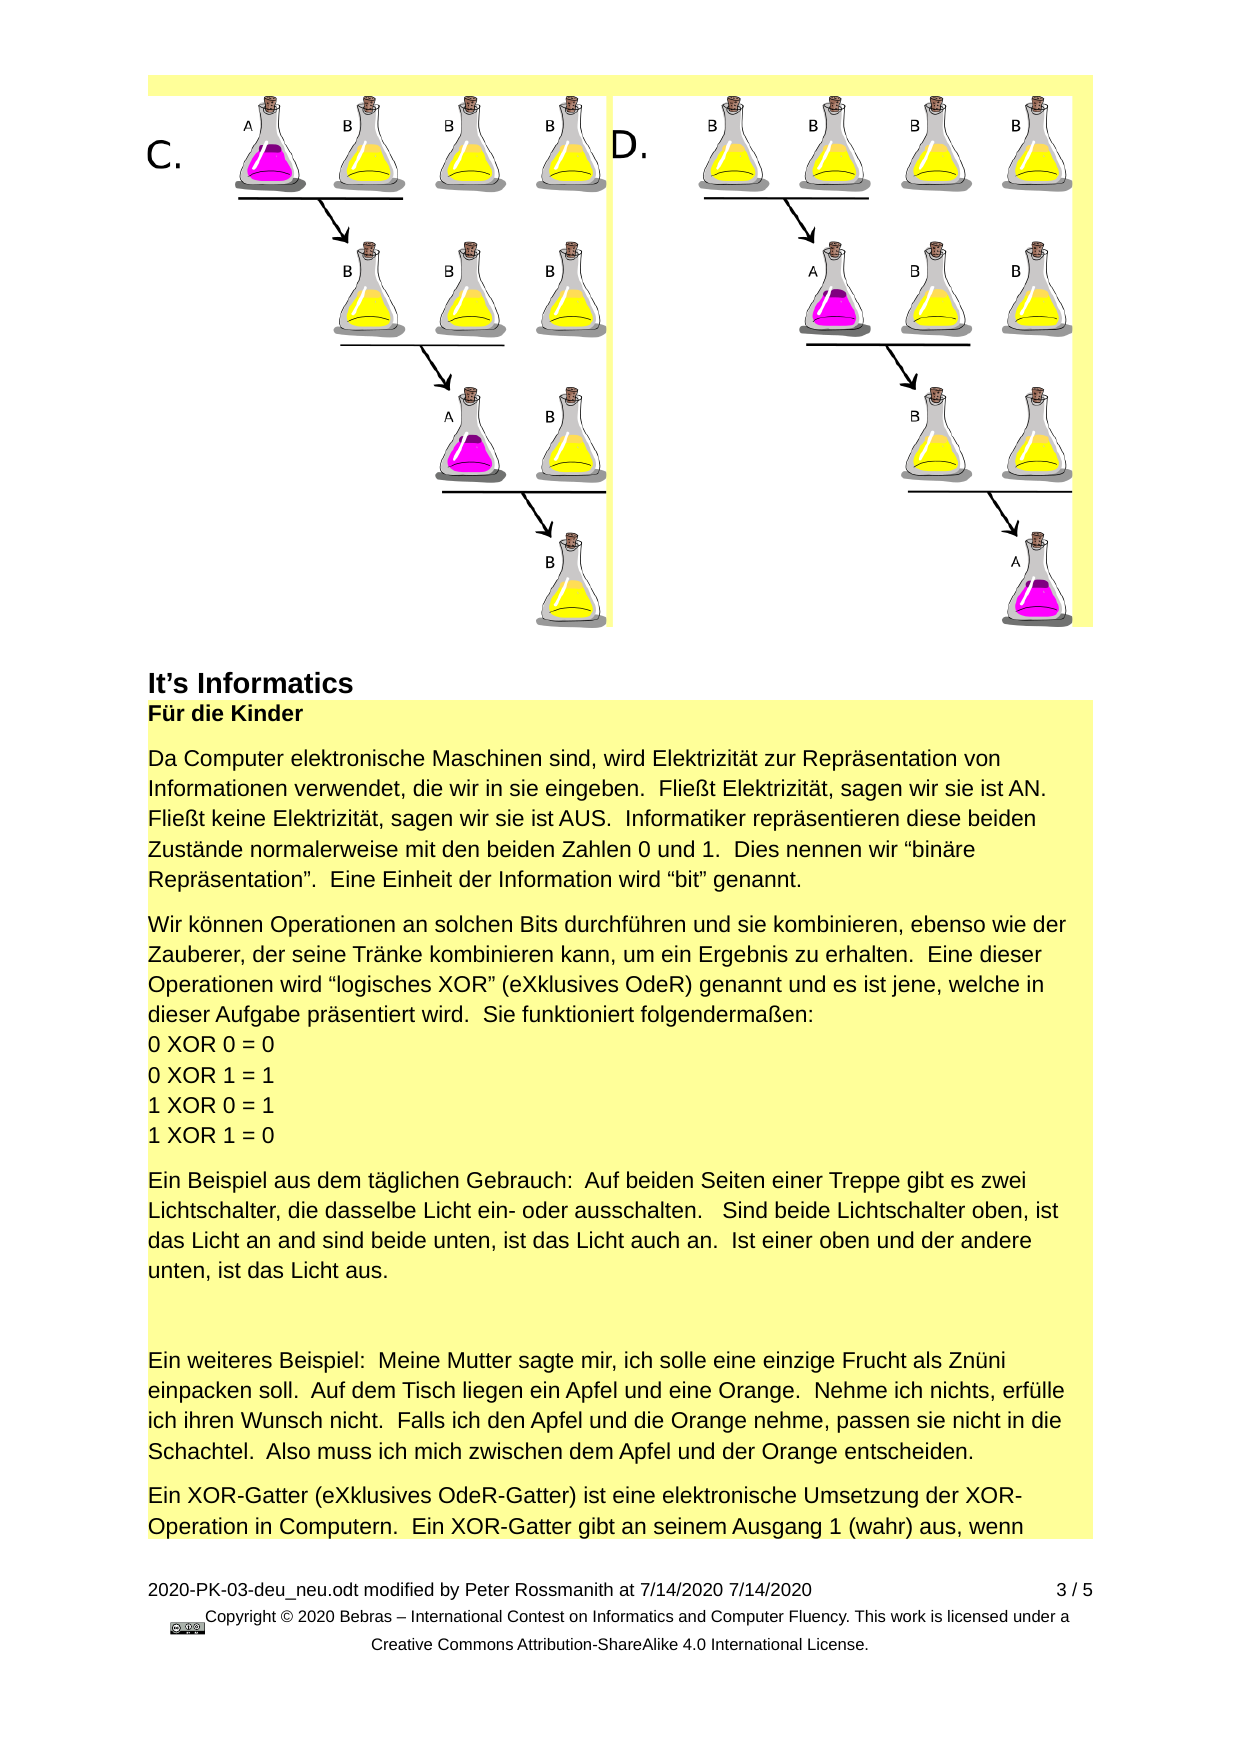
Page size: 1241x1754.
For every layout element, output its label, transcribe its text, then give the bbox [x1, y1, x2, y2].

text Ein XOR-Gatter (eXklusives OdeR-Gatter) ist eine elektronische Umsetzung der XOR-Operation in Computern. Ein XOR-Gatter gibt an seinem Ausgang 1 (wahr) aus, wenn [148, 1482, 1093, 1539]
text Ein Beispiel aus dem täglichen Gebrauch: Auf beiden Seiten einer Treppe gibt es zwei Lichtschalter, die dasselbe Licht ein- oder ausschalten. Sind beide Lichtschalter oben, ist das Licht an and sind beide unten, ist das Licht auch an. Ist einer oben und der andere unten, ist das Licht aus. [148, 1167, 1093, 1284]
picture [147, 96, 607, 628]
text Da Computer elektronische Maschinen sind, wird Elektrizität zur Repräsentation von Informationen verwendet, die wir in sie eingeben. Fließt Elektrizität, sagen wir sie ist AN. Fließt keine Elektrizität, sagen wir sie ist AUS. Informatiker repräsentieren diese beiden Zustände normalerweise mit den beiden Zahlen 0 und 1. Dies nennen wir “binäre Repräsentation”. Eine Einheit der Information wird “bit” genannt. [148, 745, 1093, 892]
subtitle It’s Informatics [148, 667, 1093, 700]
picture [612, 96, 1073, 627]
text Für die Kinder [148, 700, 1093, 726]
text Ein weiteres Beispiel: Meine Mutter sagte mir, ich solle eine einzige Frucht als Znüni einpacken soll. Auf dem Tisch liegen ein Apfel und eine Orange. Nehme ich nichts, erfülle ich ihren Wunsch nicht. Falls ich den Apfel und die Orange nehme, passen sie nicht in die Schachtel. Also muss ich mich zwischen dem Apfel und der Orange entscheiden. [148, 1347, 1093, 1464]
text Wir können Operationen an solchen Bits durchführen und sie kombinieren, ebenso wie der Zauberer, der seine Tränke kombinieren kann, um ein Ergebnis zu erhalten. Eine dieser Operationen wird “logisches XOR” (eXklusives OdeR) genannt und es ist jene, welche in dieser Aufgabe präsentiert wird. Sie funktioniert folgendermaßen: 0 XOR 0 = 0 0 XOR 1 = 1 1 XOR 0 = 1 1 XOR 1 = 0 [148, 911, 1093, 1148]
